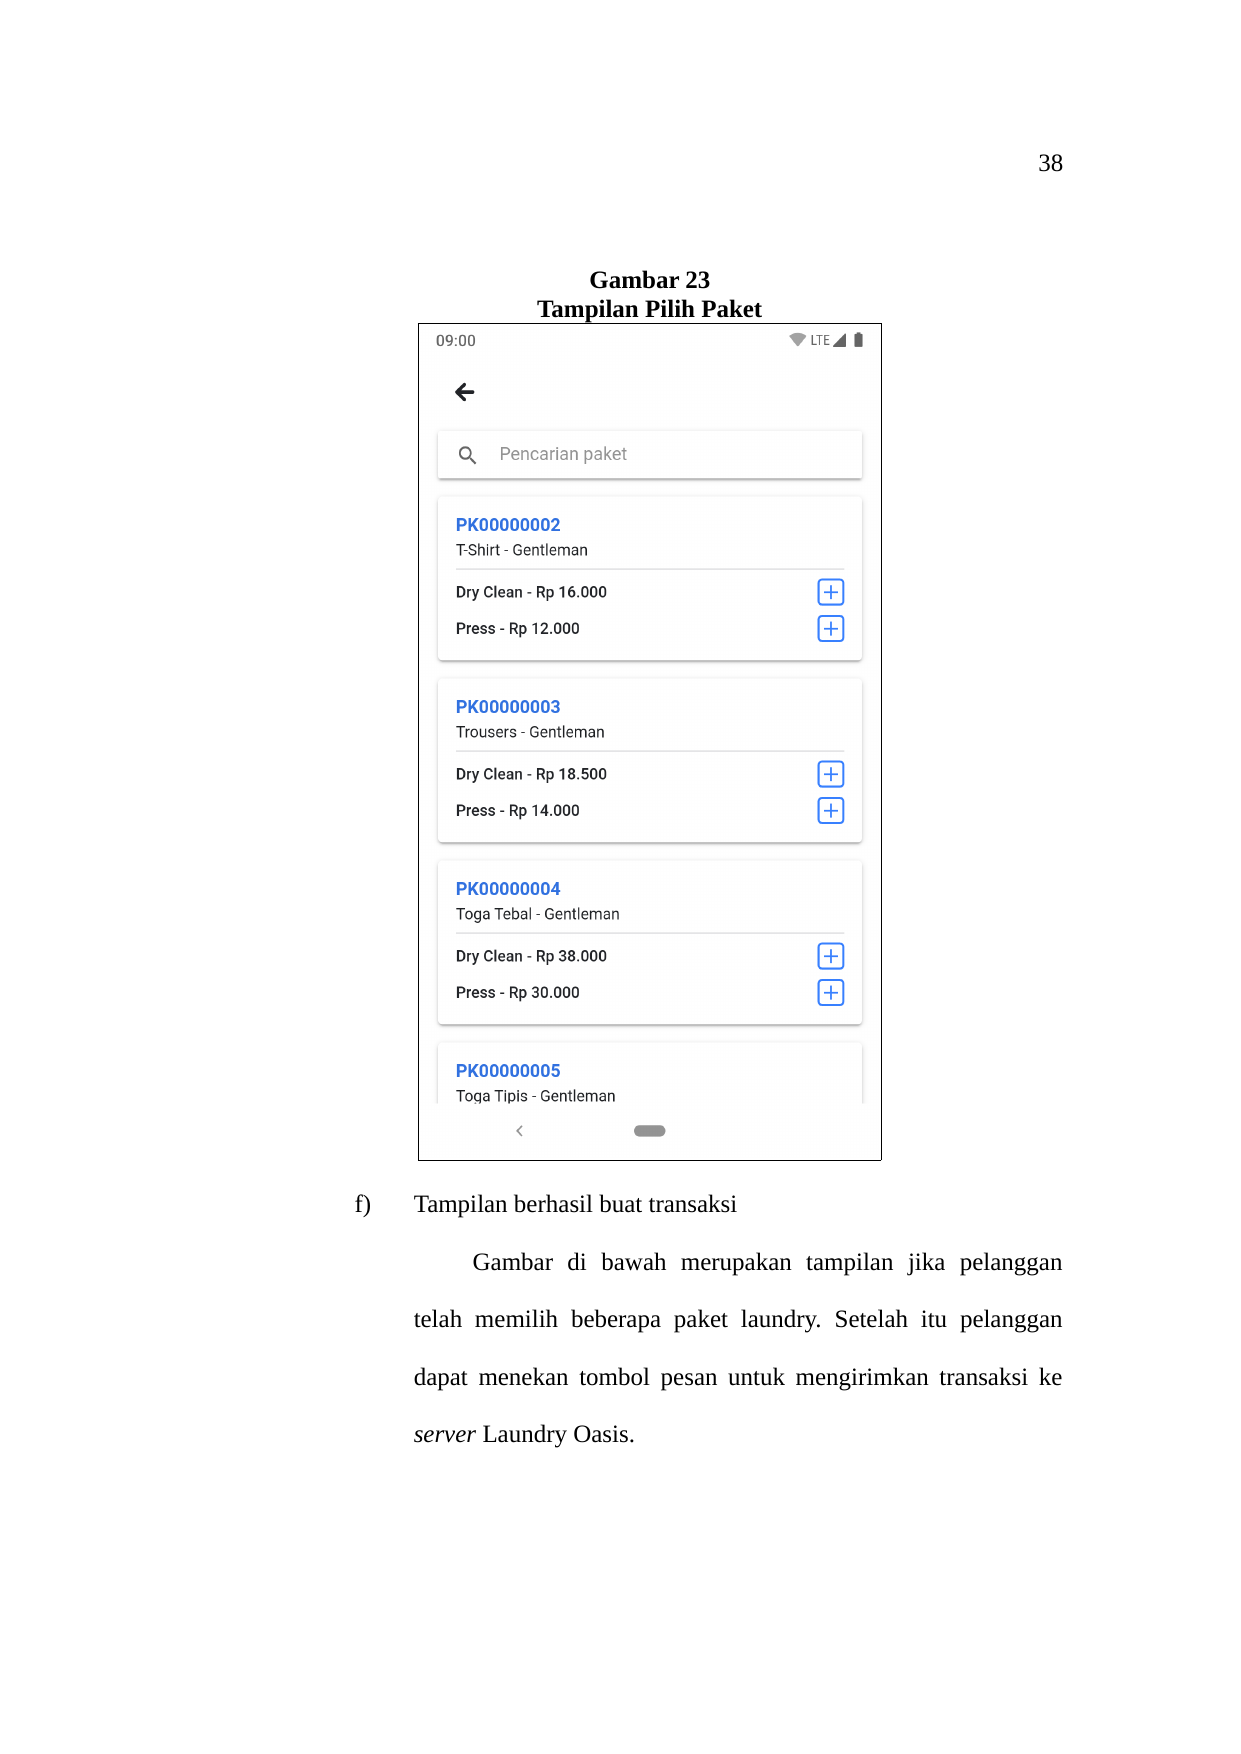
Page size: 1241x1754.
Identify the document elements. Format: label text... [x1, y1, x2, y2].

text Gambar di bawah merupakan tampilan jika pelanggan telah memilih beberapa paket laundry. Setelah itu pelanggan dapat menekan tombol pesan untuk mengirimkan transaksi ke server Laundry Oasis. [413, 1247, 1063, 1448]
text f) Tampilan berhasil buat transaksi [354, 956, 1063, 1218]
text Tampilan Pilih Paket [418, 294, 881, 323]
text Gambar 23 [418, 266, 881, 294]
picture [420, 326, 879, 1158]
